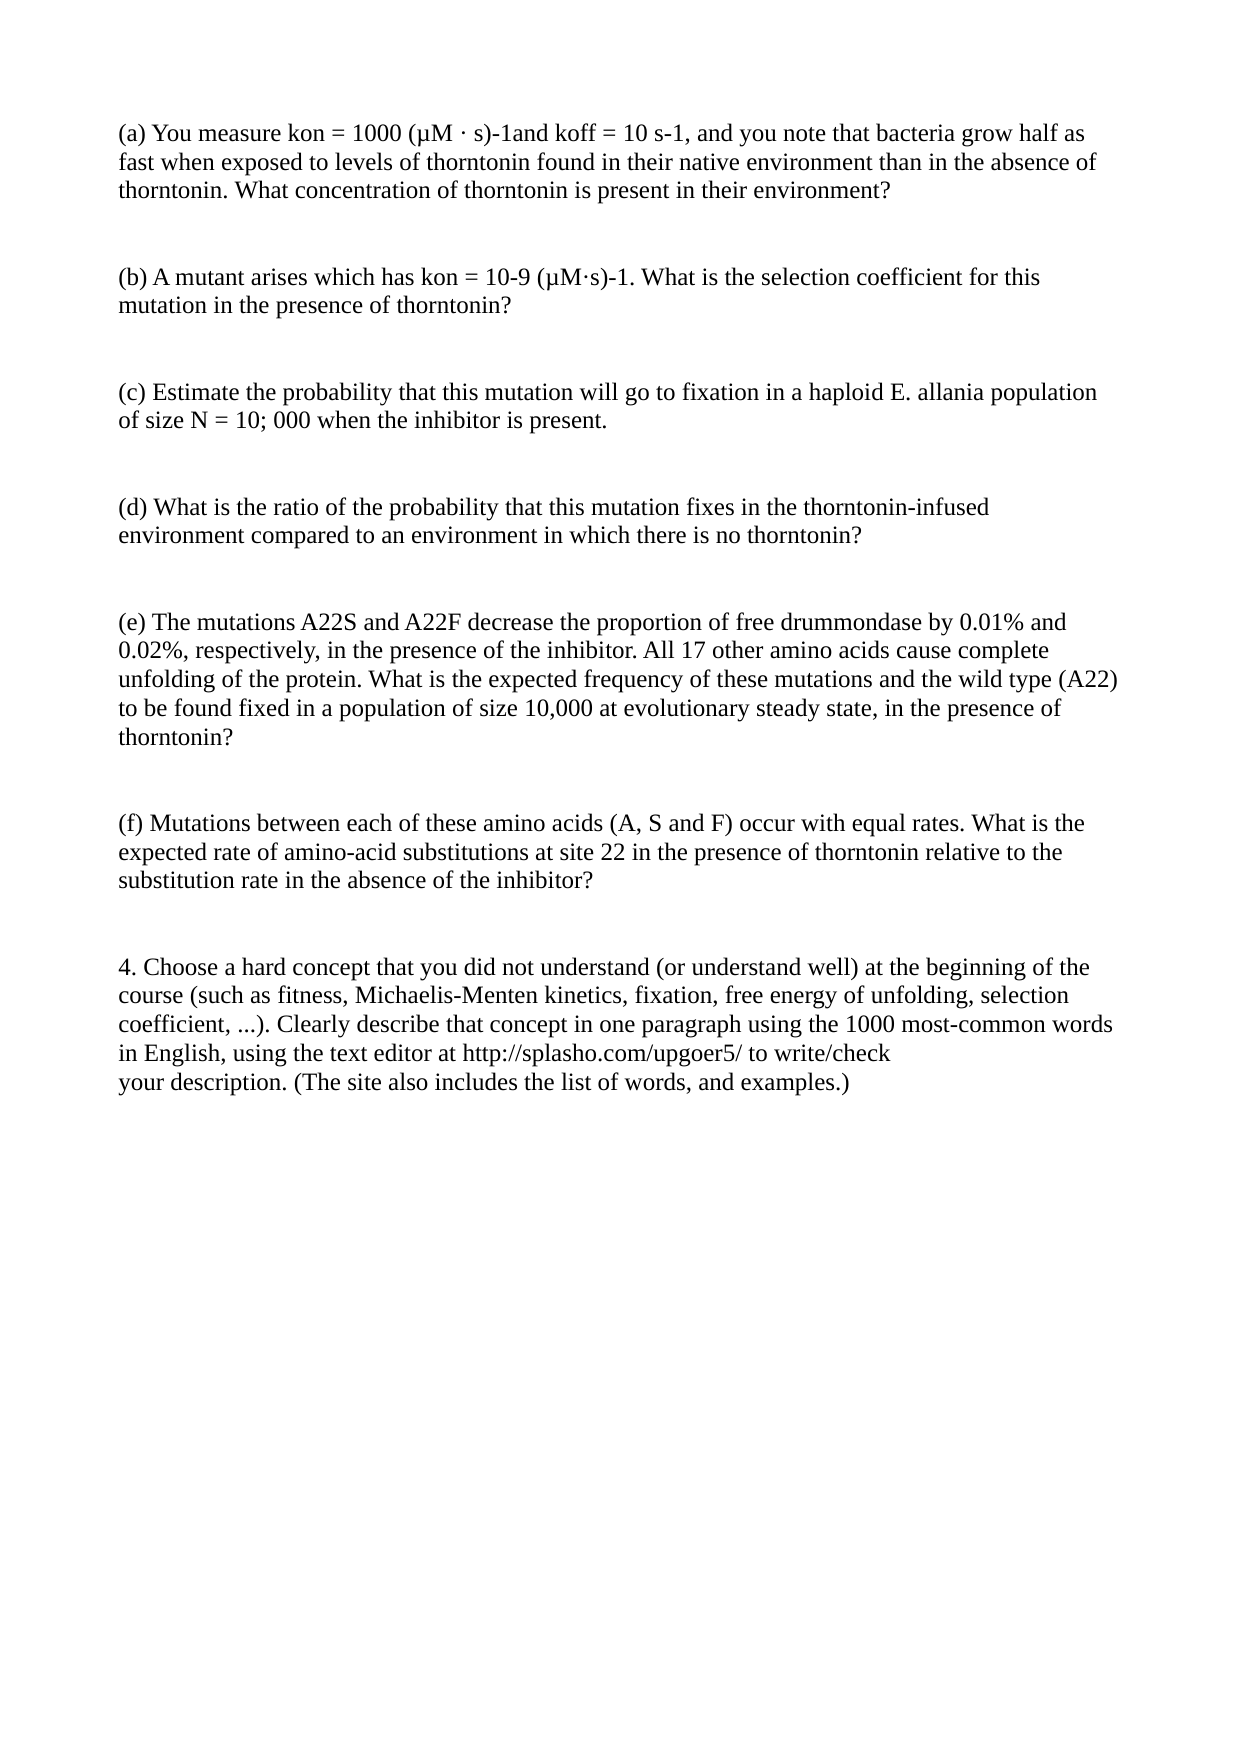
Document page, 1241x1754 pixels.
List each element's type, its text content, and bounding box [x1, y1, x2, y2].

text (f) Mutations between each of these amino acids (A, S and F) occur with equal rates. What is the expected rate of amino-acid substitutions at site 22 in the presence of thorntonin relative to the substitution rate in the absence of the inhibitor? [118, 808, 1122, 923]
text (d) What is the ratio of the probability that this mutation fixes in the thorntonin-infused environment compared to an environment in which there is no thorntonin? [118, 492, 1122, 549]
text (e) The mutations A22S and A22F decrease the proportion of free drummondase by 0.01% and 0.02%, respectively, in the presence of the inhibitor. All 17 other amino acids cause complete unfolding of the protein. What is the expected frequency of these mutations and the wild type (A22) to be found fixed in a population of size 10,000 at evolutionary steady state, in the presence of thorntonin? [118, 607, 1122, 779]
text (b) A mutant arises which has kon = 10-9 (µM·s)-1. What is the selection coefficient for this mutation in the presence of thorntonin? (c) Estimate the probability that this mutation will go to fixation in a haploid E. allania population of size N = 10; 000 when the inhibitor is present. [118, 262, 1122, 463]
text 4. Choose a hard concept that you did not understand (or understand well) at the beginning of the course (such as fitness, Michaelis-Menten kinetics, fixation, free energy of unfolding, selection coefficient, ...). Clearly describe that concept in one paragraph using the 1000 most-common words in English, using the text editor at http://splasho.com/upgoer5/ to write/check your description. (The site also includes the list of words, and examples.) [118, 952, 1122, 1124]
text (a) You measure kon = 1000 (µM · s)-1and koff = 10 s-1, and you note that bacteria grow half as fast when exposed to levels of thorntonin found in their native environment than in the absence of thorntonin. What concentration of thorntonin is present in their environment? [118, 118, 1122, 233]
